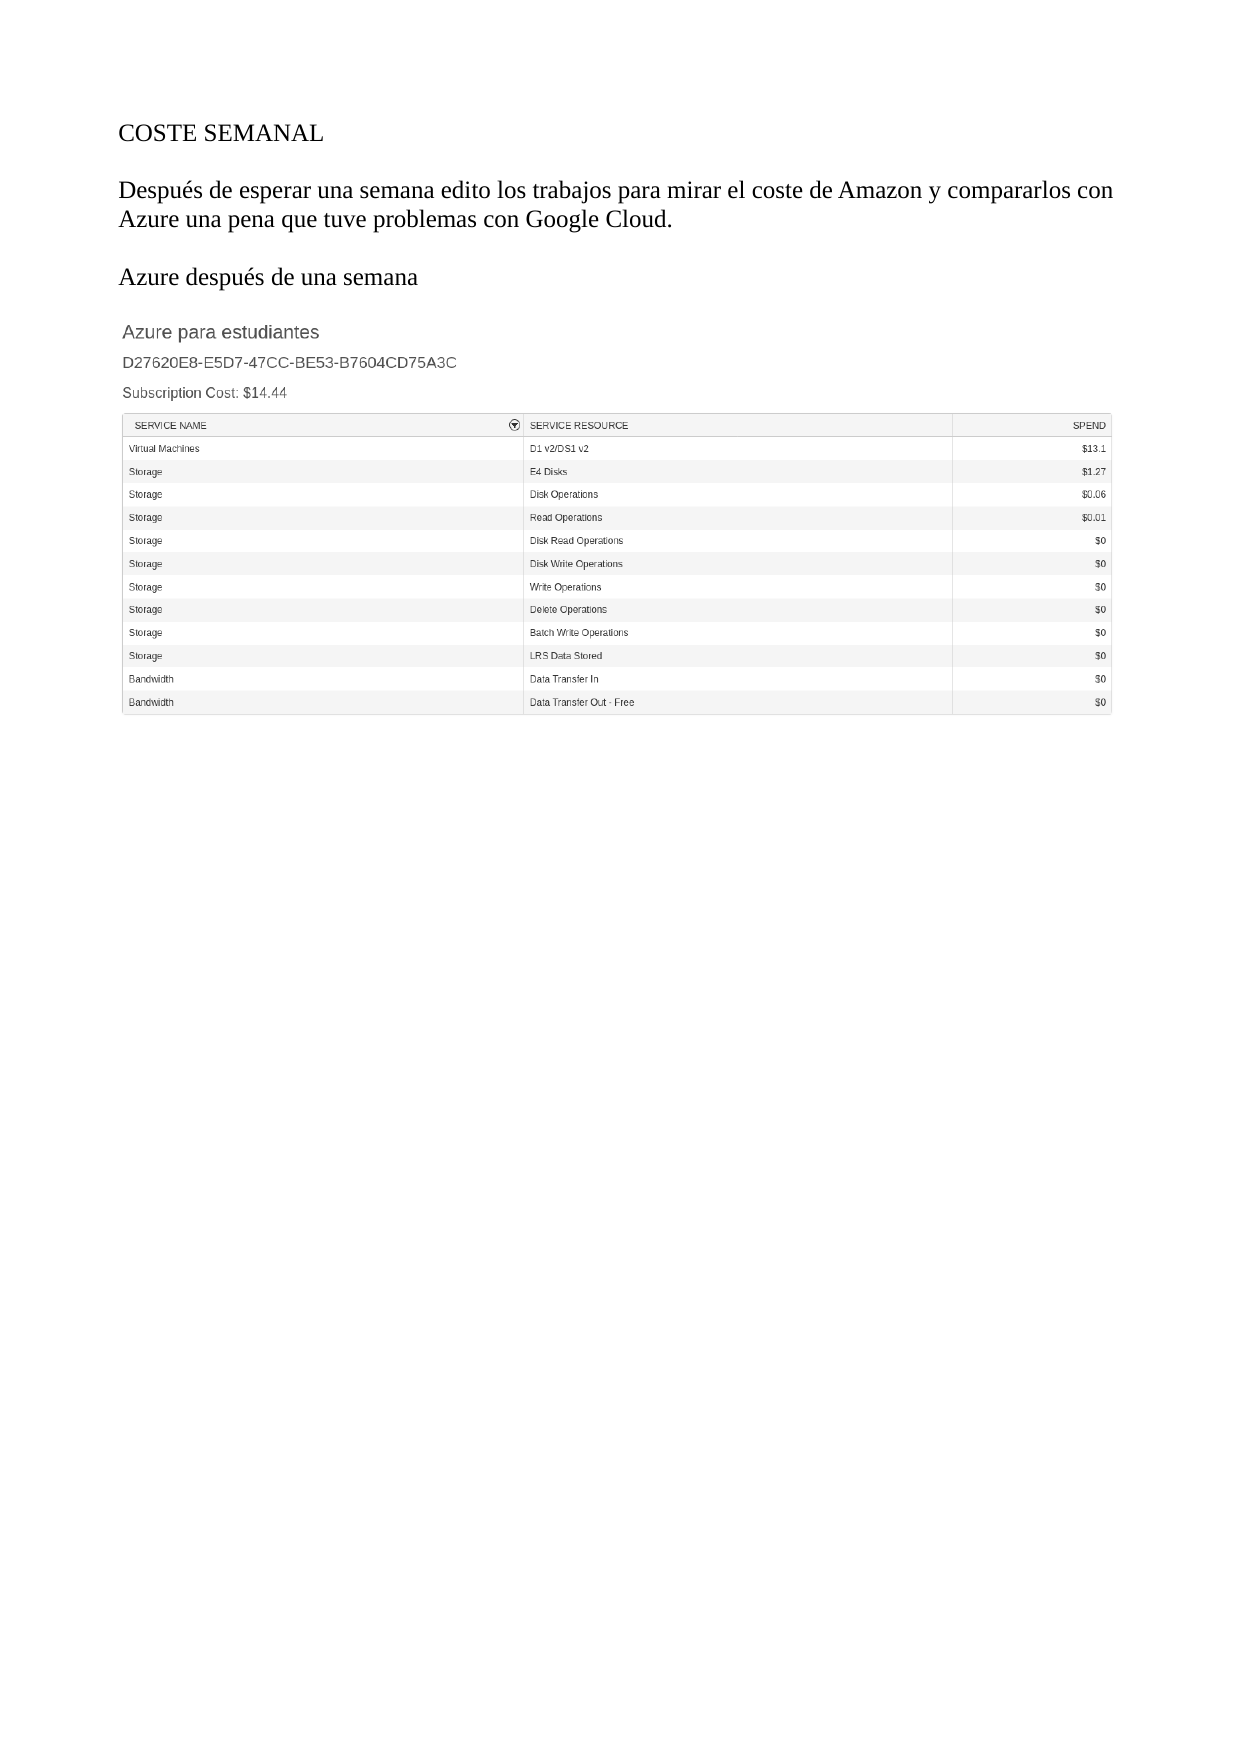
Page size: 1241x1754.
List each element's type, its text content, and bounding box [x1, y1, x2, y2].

text Después de esperar una semana edito los trabajos para mirar el coste de Amazon y compararlos con Azure una pena que tuve problemas con Google Cloud. [118, 176, 1122, 233]
picture [118, 319, 1123, 734]
text Azure después de una semana [118, 262, 1122, 291]
text COSTE SEMANAL [118, 118, 1122, 147]
